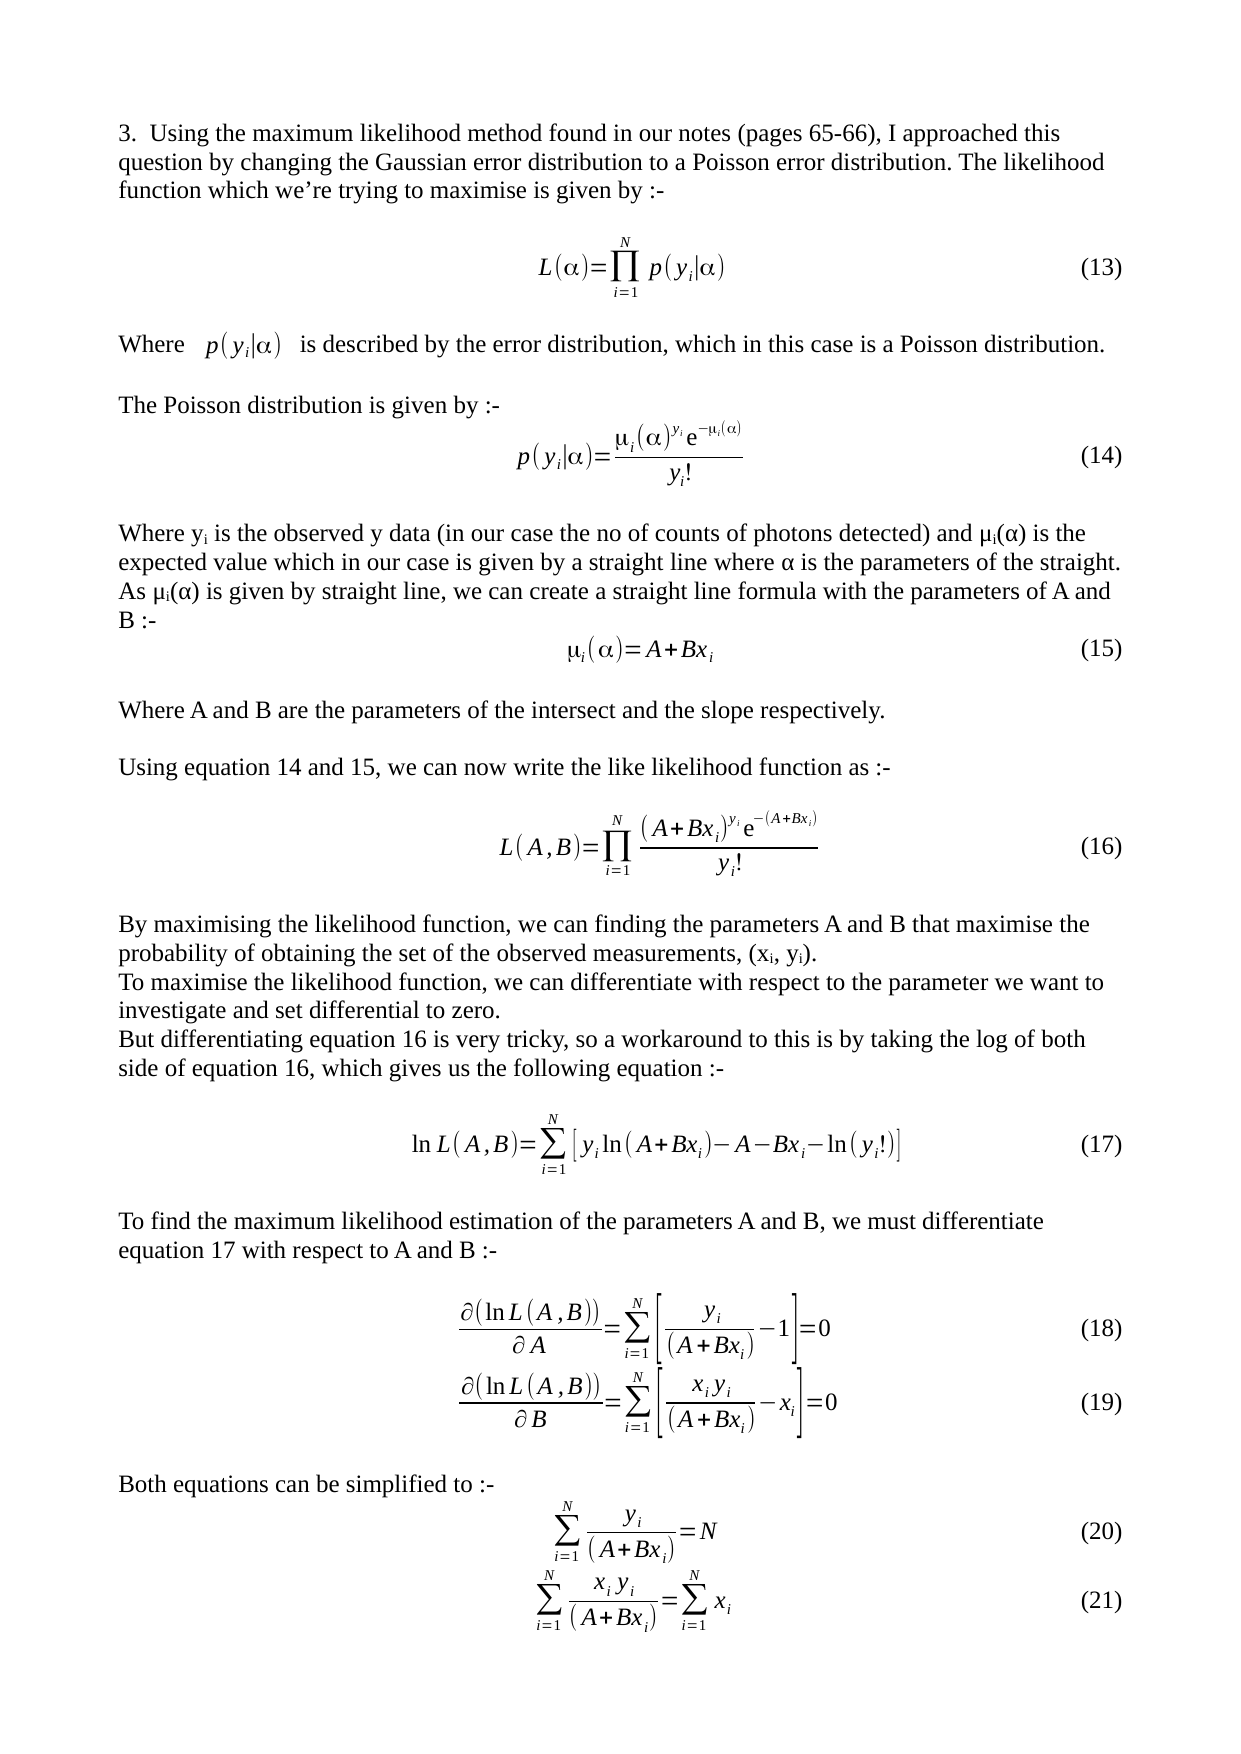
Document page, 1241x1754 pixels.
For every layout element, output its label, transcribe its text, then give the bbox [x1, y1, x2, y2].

text To maximise the likelihood function, we can differentiate with respect to the parameter we want to investigate and set differential to zero. [118, 967, 1122, 1024]
text (20) [118, 1498, 1122, 1566]
text (15) [118, 633, 1122, 666]
text By maximising the likelihood function, we can finding the parameters A and B that maximise the probability of obtaining the set of the observed measurements, (xi, yi). [118, 909, 1122, 967]
text (21) [118, 1566, 1122, 1635]
text (14) [118, 419, 1122, 490]
text (17) [118, 1110, 1122, 1178]
text (18) [118, 1293, 1122, 1366]
text 3. Using the maximum likelihood method found in our notes (pages 65-66), I approached this question by changing the Gaussian error distribution to a Poisson error distribution. The likelihood function which we’re trying to maximise is given by :- [118, 118, 1122, 204]
text Whereis described by the error distribution, which in this case is a Poisson distribution. [118, 329, 1122, 362]
text As μi(α) is given by straight line, we can create a straight line formula with the parameters of A and B :- [118, 576, 1122, 633]
text But differentiating equation 16 is very tricky, so a workaround to this is by taking the log of both side of equation 16, which gives us the following equation :- [118, 1024, 1122, 1082]
text The Poisson distribution is given by :- [118, 390, 1122, 419]
text Using equation 14 and 15, we can now write the like likelihood function as :- [118, 752, 1122, 781]
text Both equations can be simplified to :- [118, 1469, 1122, 1498]
text To find the maximum likelihood estimation of the parameters A and B, we must differentiate equation 17 with respect to A and B :- [118, 1206, 1122, 1264]
text (16) [118, 810, 1122, 880]
text Where yi is the observed y data (in our case the no of counts of photons detected) and μi(α) is the expected value which in our case is given by a straight line where α is the parameters of the straight. [118, 518, 1122, 576]
text (13) [118, 233, 1122, 300]
text Where A and B are the parameters of the intersect and the slope respectively. [118, 695, 1122, 723]
text (19) [118, 1366, 1122, 1440]
